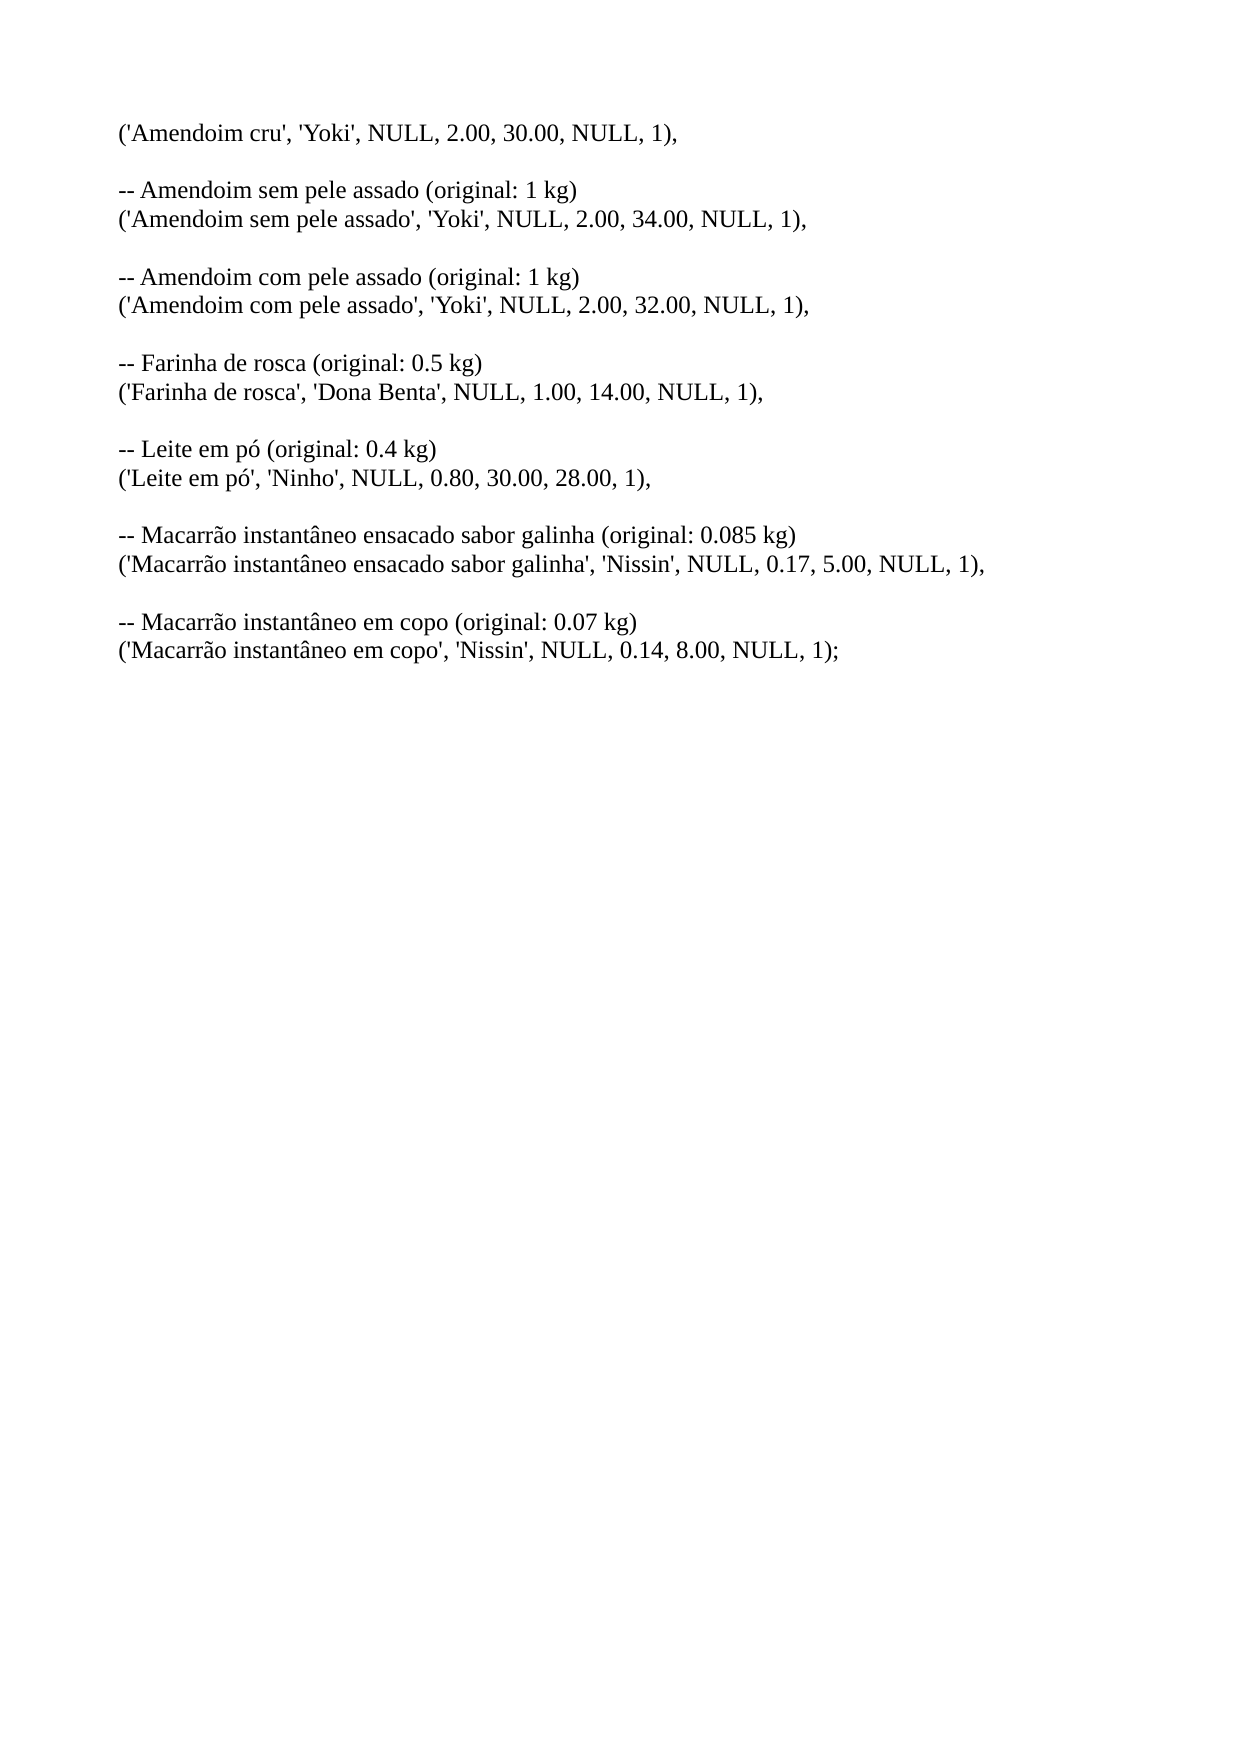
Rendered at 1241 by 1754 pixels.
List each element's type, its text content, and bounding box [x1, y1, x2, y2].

text -- Farinha de rosca (original: 0.5 kg) [118, 348, 1122, 377]
text ('Amendoim cru', 'Yoki', NULL, 2.00, 30.00, NULL, 1), [118, 118, 1122, 147]
text ('Leite em pó', 'Ninho', NULL, 0.80, 30.00, 28.00, 1), [118, 463, 1122, 492]
text -- Amendoim com pele assado (original: 1 kg) [118, 262, 1122, 291]
text -- Macarrão instantâneo ensacado sabor galinha (original: 0.085 kg) [118, 521, 1122, 549]
text -- Leite em pó (original: 0.4 kg) [118, 434, 1122, 463]
text ('Macarrão instantâneo ensacado sabor galinha', 'Nissin', NULL, 0.17, 5.00, NULL, 1), [118, 549, 1122, 578]
text ('Macarrão instantâneo em copo', 'Nissin', NULL, 0.14, 8.00, NULL, 1); [118, 636, 1122, 664]
text -- Macarrão instantâneo em copo (original: 0.07 kg) [118, 607, 1122, 636]
text ('Amendoim com pele assado', 'Yoki', NULL, 2.00, 32.00, NULL, 1), [118, 291, 1122, 319]
text -- Amendoim sem pele assado (original: 1 kg) [118, 176, 1122, 204]
text ('Amendoim sem pele assado', 'Yoki', NULL, 2.00, 34.00, NULL, 1), [118, 204, 1122, 233]
text ('Farinha de rosca', 'Dona Benta', NULL, 1.00, 14.00, NULL, 1), [118, 377, 1122, 406]
